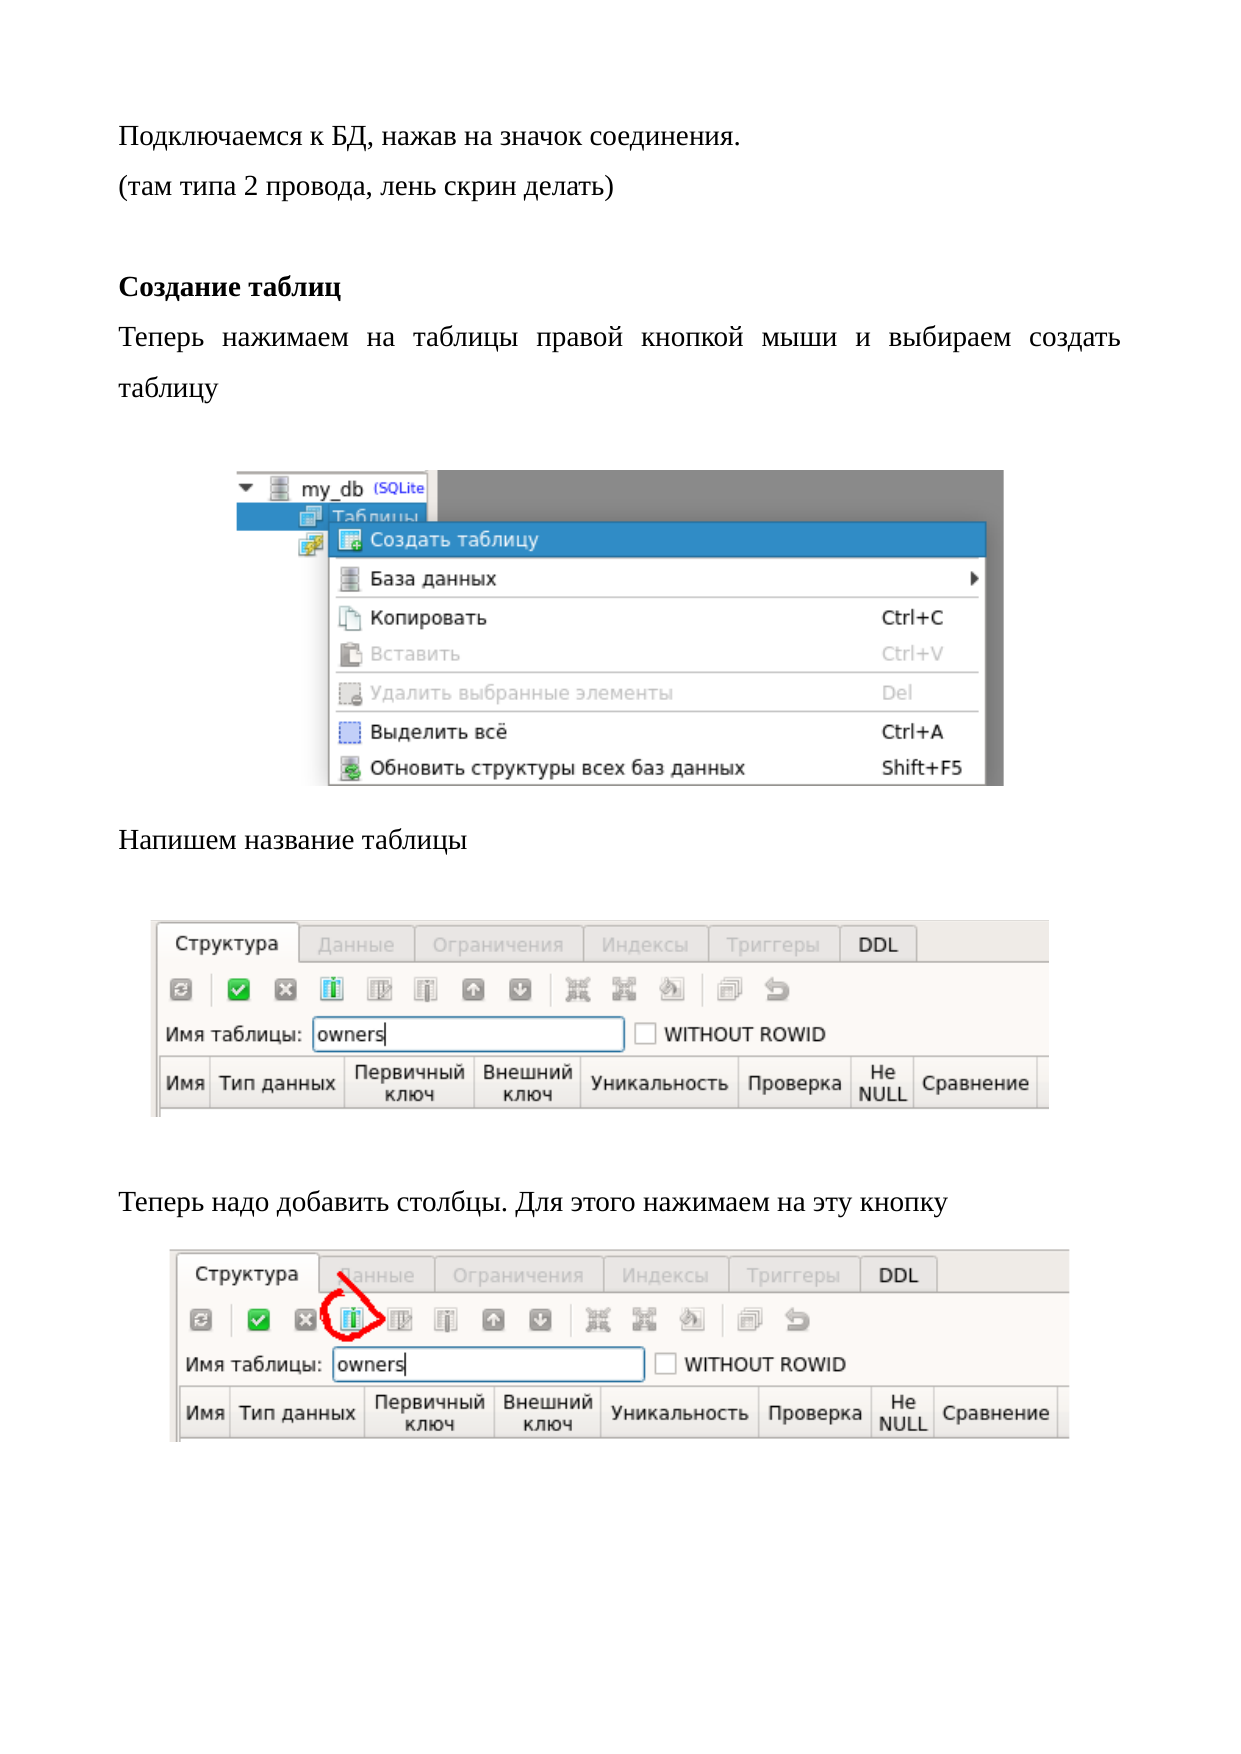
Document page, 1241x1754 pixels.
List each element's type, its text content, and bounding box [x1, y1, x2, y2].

picture [159, 1234, 1082, 1442]
picture [150, 920, 1049, 1117]
text (там типа 2 провода, лень скрин делать) [118, 168, 1122, 202]
picture [236, 470, 1004, 786]
text Создание таблиц [118, 269, 1122, 303]
text Теперь нажимаем на таблицы правой кнопкой мыши и выбираем создать таблицу [118, 319, 1122, 403]
text Теперь надо добавить столбцы. Для этого нажимаем на эту кнопку [118, 1184, 1122, 1217]
text Подключаемся к БД, нажав на значок соединения. [118, 118, 1122, 152]
text Напишем название таблицы [118, 822, 1122, 856]
